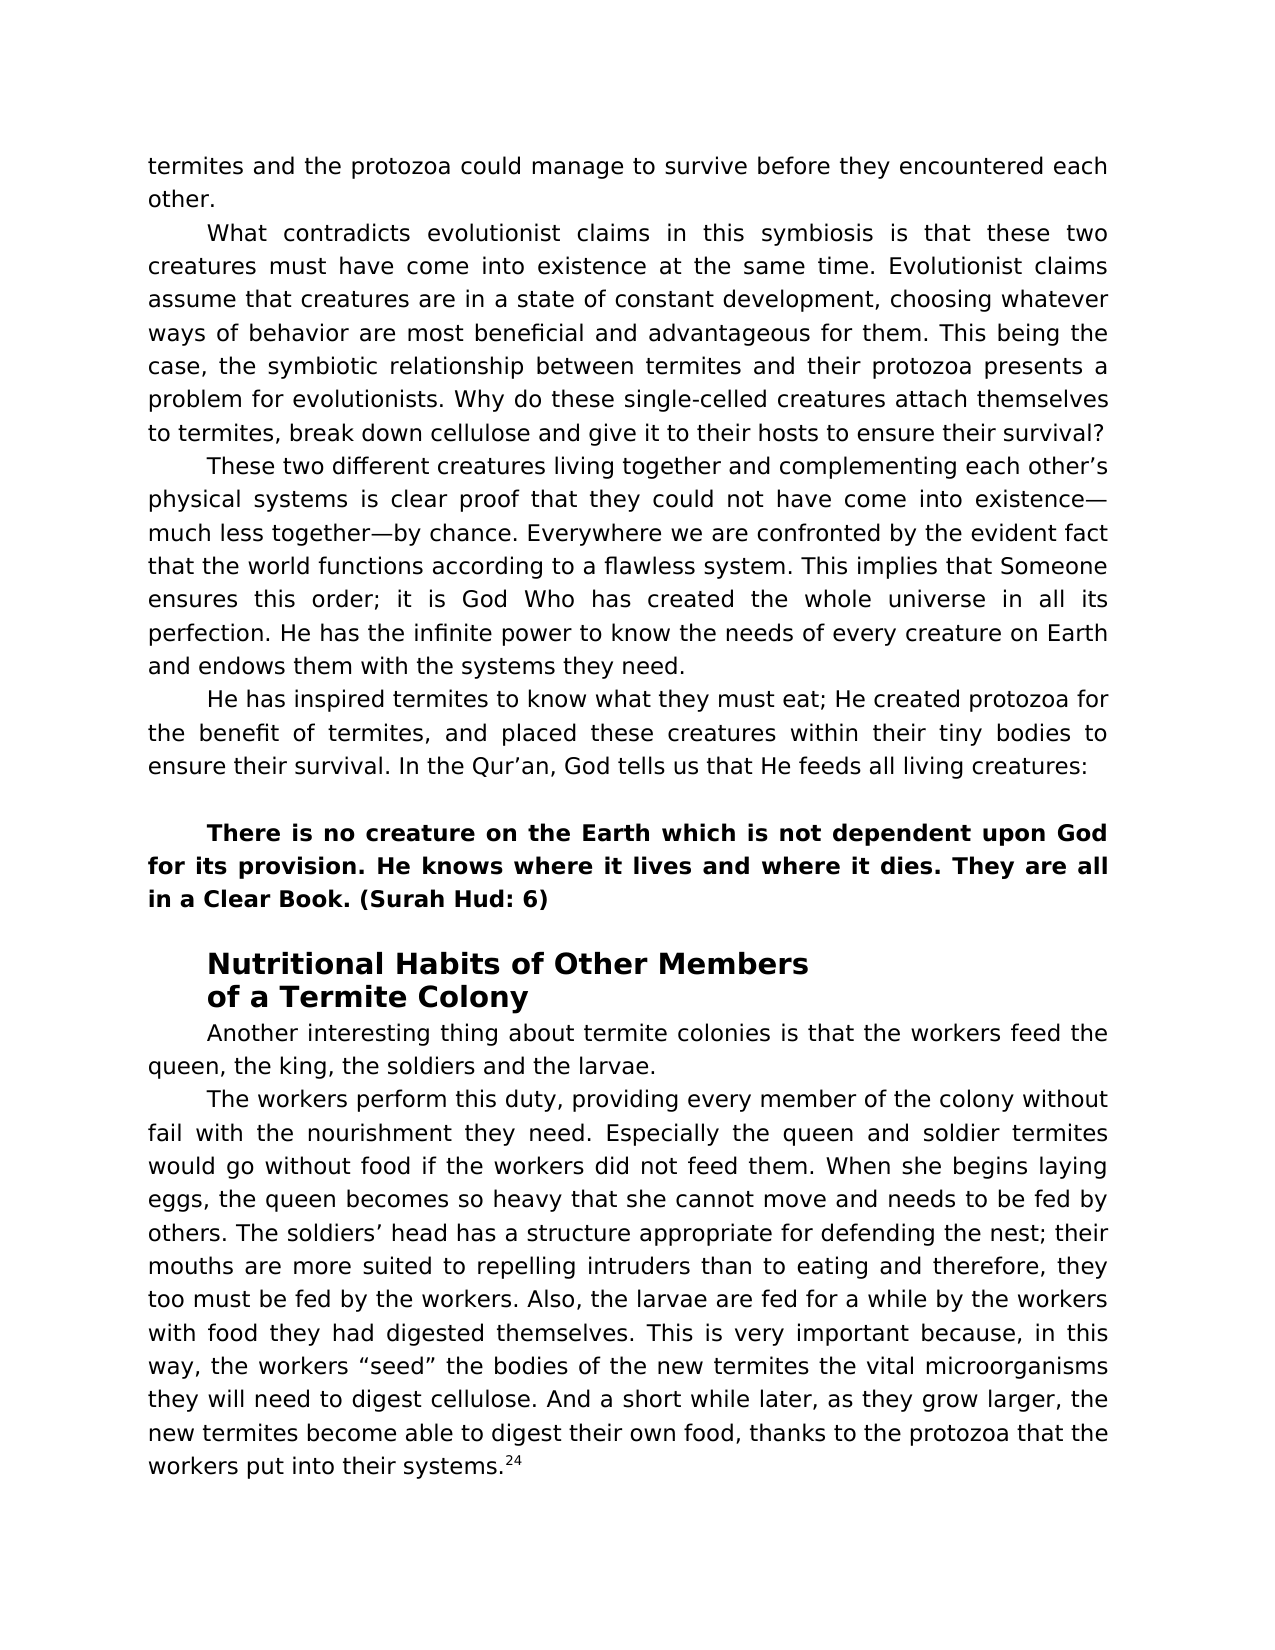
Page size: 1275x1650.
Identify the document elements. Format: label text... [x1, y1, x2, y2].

text What contradicts evolutionist claims in this symbiosis is that these two creatures must have come into existence at the same time. Evolutionist claims assume that creatures are in a state of constant development, choosing whatever ways of behavior are most beneficial and advantageous for them. This being the case, the symbiotic relationship between termites and their protozoa presents a problem for evolutionists. Why do these single-celled creatures attach themselves to termites, break down cellulose and give it to their hosts to ensure their survival? [148, 214, 1110, 448]
text of a Termite Colony [148, 981, 1110, 1014]
text termites and the protozoa could manage to survive before they encountered each other. [148, 148, 1110, 214]
text Another interesting thing about termite colonies is that the workers feed the queen, the king, the soldiers and the larvae. [148, 1014, 1110, 1081]
text Nutritional Habits of Other Members [148, 948, 1110, 981]
text These two different creatures living together and complementing each other’s physical systems is clear proof that they could not have come into existence—much less together—by chance. Everywhere we are confronted by the evident fact that the world functions according to a flawless system. This implies that Someone ensures this order; it is God Who has created the whole universe in all its perfection. He has the infinite power to know the needs of every creature on Earth and endows them with the systems they need. [148, 448, 1110, 681]
text There is no creature on the Earth which is not dependent upon God for its provision. He knows where it lives and where it dies. They are all in a Clear Book. (Surah Hud: 6) [148, 814, 1110, 914]
text He has inspired termites to know what they must eat; He created protozoa for the benefit of termites, and placed these creatures within their tiny bodies to ensure their survival. In the Qur’an, God tells us that He feeds all living creatures: [148, 681, 1110, 781]
text The workers perform this duty, providing every member of the colony without fail with the nourishment they need. Especially the queen and soldier termites would go without food if the workers did not feed them. When she begins laying eggs, the queen becomes so heavy that she cannot move and needs to be fed by others. The soldiers’ head has a structure appropriate for defending the nest; their mouths are more suited to repelling intruders than to eating and therefore, they too must be fed by the workers. Also, the larvae are fed for a while by the workers with food they had digested themselves. This is very important because, in this way, the workers “seed” the bodies of the new termites the vital microorganisms they will need to digest cellulose. And a short while later, as they grow larger, the new termites become able to digest their own food, thanks to the protozoa that the workers put into their systems. [148, 1081, 1110, 1481]
